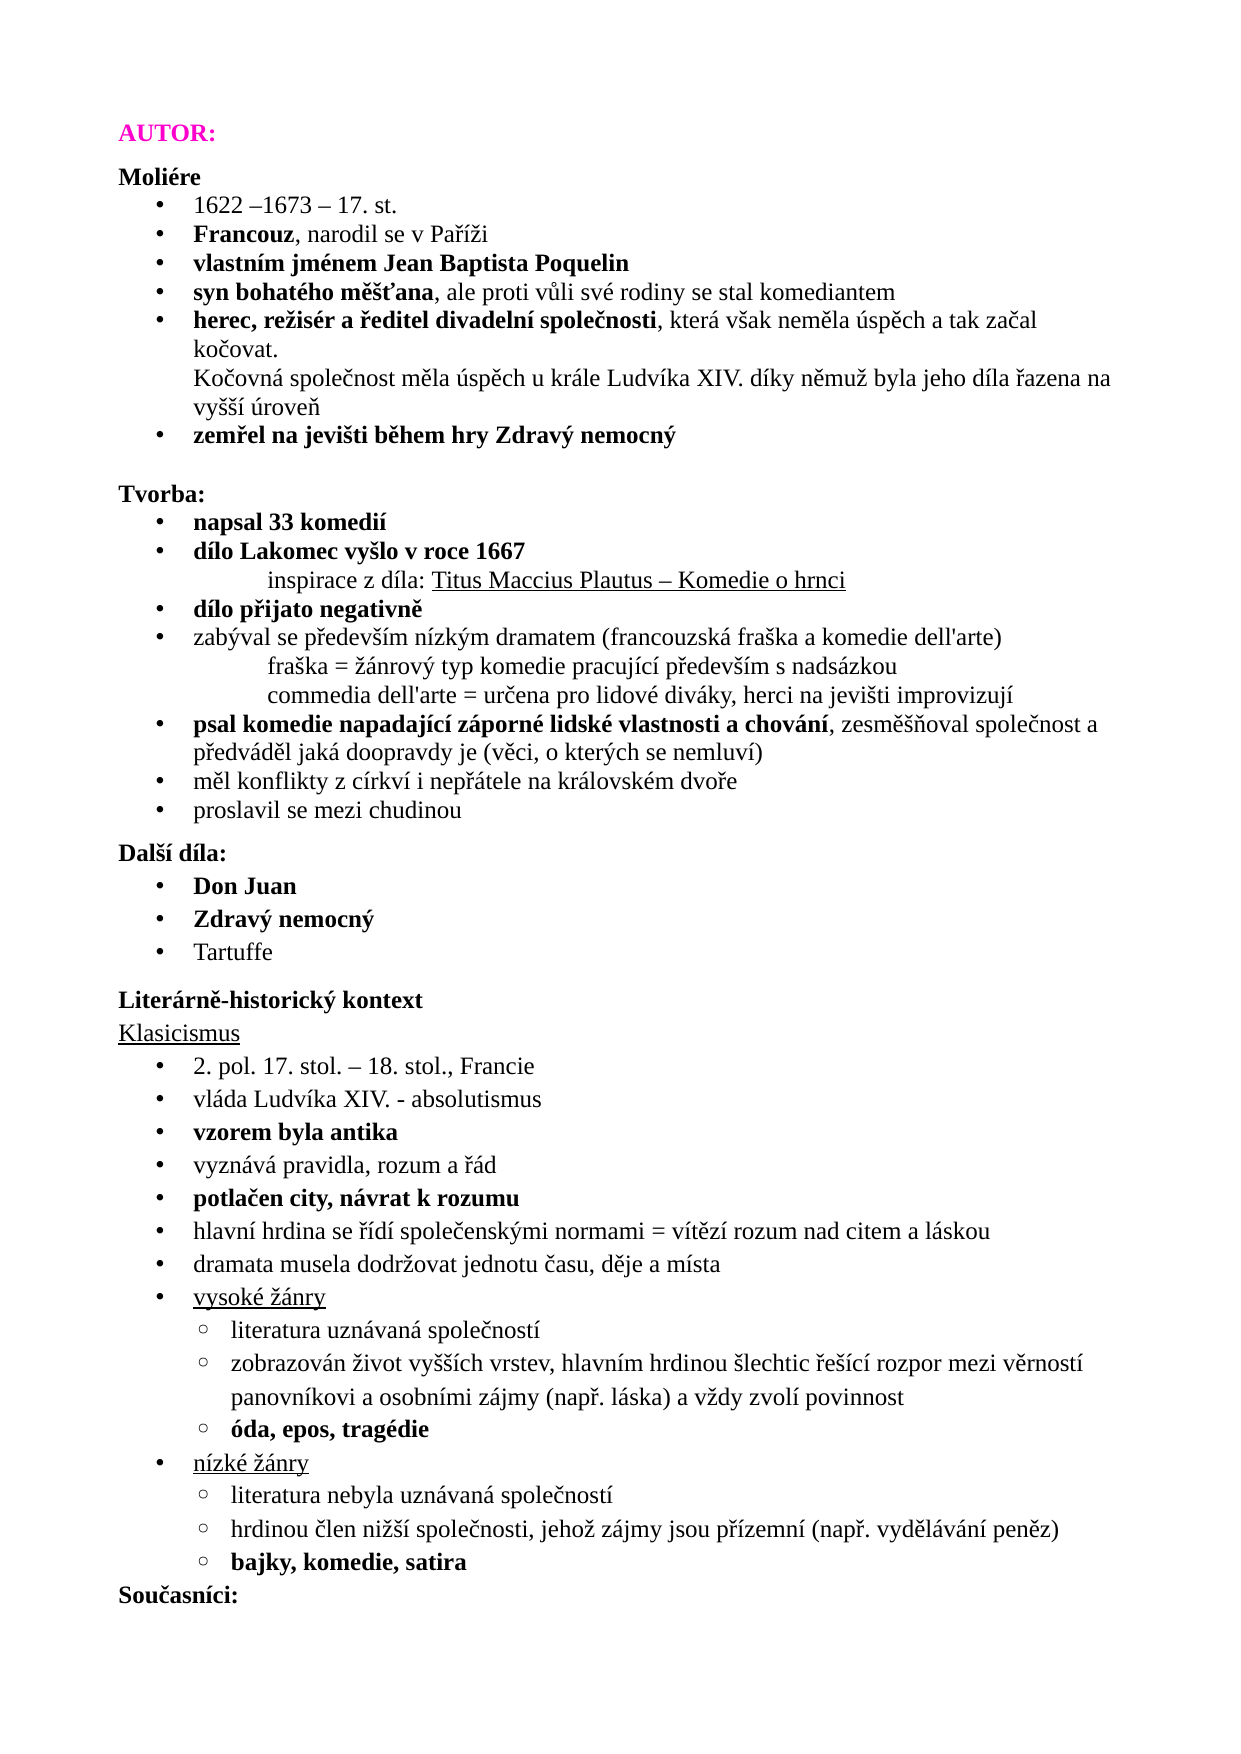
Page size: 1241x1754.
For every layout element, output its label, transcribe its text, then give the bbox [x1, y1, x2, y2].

list óda, epos, tragédie [193, 1414, 1122, 1443]
list Francouz, narodil se v Paříži [156, 219, 1122, 248]
text Tvorba: [118, 479, 1122, 507]
list vyznává pravidla, rozum a řád [156, 1150, 1122, 1179]
list dílo Lakomec vyšlo v roce 1667 inspirace z díla: Titus Maccius Plautus – Komedie o hrnci [156, 536, 1122, 594]
list napsal 33 komedií [156, 507, 1122, 536]
text Literárně-historický kontext [118, 985, 1122, 1014]
list zobrazován život vyšších vrstev, hlavním hrdinou šlechtic řešící rozpor mezi věrností panovníkovi a osobními zájmy (např. láska) a vždy zvolí povinnost [193, 1348, 1122, 1410]
text Současníci: [118, 1580, 1122, 1608]
list nízké žánry [156, 1448, 1122, 1476]
list dílo přijato negativně [156, 594, 1122, 622]
text Klasicismus [118, 1018, 1122, 1047]
text Další díla: [118, 838, 1122, 867]
list 1622 –1673 – 17. st. [156, 190, 1122, 219]
text Moliére [118, 162, 1122, 190]
list vlastním jménem Jean Baptista Poquelin [156, 248, 1122, 277]
list Tartuffe [156, 937, 1122, 966]
text AUTOR: [118, 118, 1122, 147]
list Don Juan [156, 871, 1122, 900]
list vysoké žánry [156, 1282, 1122, 1311]
list zabýval se především nízkým dramatem (francouzská fraška a komedie dell'arte) fraška = žánrový typ komedie pracující především s nadsázkou commedia dell'arte = určena pro lidové diváky, herci na jevišti improvizují [156, 622, 1122, 709]
list Zdravý nemocný [156, 904, 1122, 933]
list hrdinou člen nižší společnosti, jehož zájmy jsou přízemní (např. vydělávání peněz) [193, 1514, 1122, 1542]
list vláda Ludvíka XIV. - absolutismus [156, 1084, 1122, 1113]
list dramata musela dodržovat jednotu času, děje a místa [156, 1249, 1122, 1278]
list hlavní hrdina se řídí společenskými normami = vítězí rozum nad citem a láskou [156, 1216, 1122, 1245]
list vzorem byla antika [156, 1117, 1122, 1146]
list syn bohatého měšťana, ale proti vůli své rodiny se stal komediantem [156, 277, 1122, 305]
list literatura uznávaná společností [193, 1316, 1122, 1344]
list měl konflikty z církví i nepřátele na královském dvoře [156, 766, 1122, 795]
list proslavil se mezi chudinou [156, 795, 1122, 824]
list herec, režisér a ředitel divadelní společnosti, která však neměla úspěch a tak začal kočovat. Kočovná společnost měla úspěch u krále Ludvíka XIV. díky němuž byla jeho díla řazena na vyšší úroveň [156, 305, 1122, 420]
list literatura nebyla uznávaná společností [193, 1481, 1122, 1509]
list zemřel na jevišti během hry Zdravý nemocný [156, 420, 1122, 449]
list 2. pol. 17. stol. – 18. stol., Francie [156, 1051, 1122, 1080]
list bajky, komedie, satira [193, 1547, 1122, 1575]
list potlačen city, návrat k rozumu [156, 1183, 1122, 1212]
list psal komedie napadající záporné lidské vlastnosti a chování, zesměšňoval společnost a předváděl jaká doopravdy je (věci, o kterých se nemluví) [156, 709, 1122, 766]
